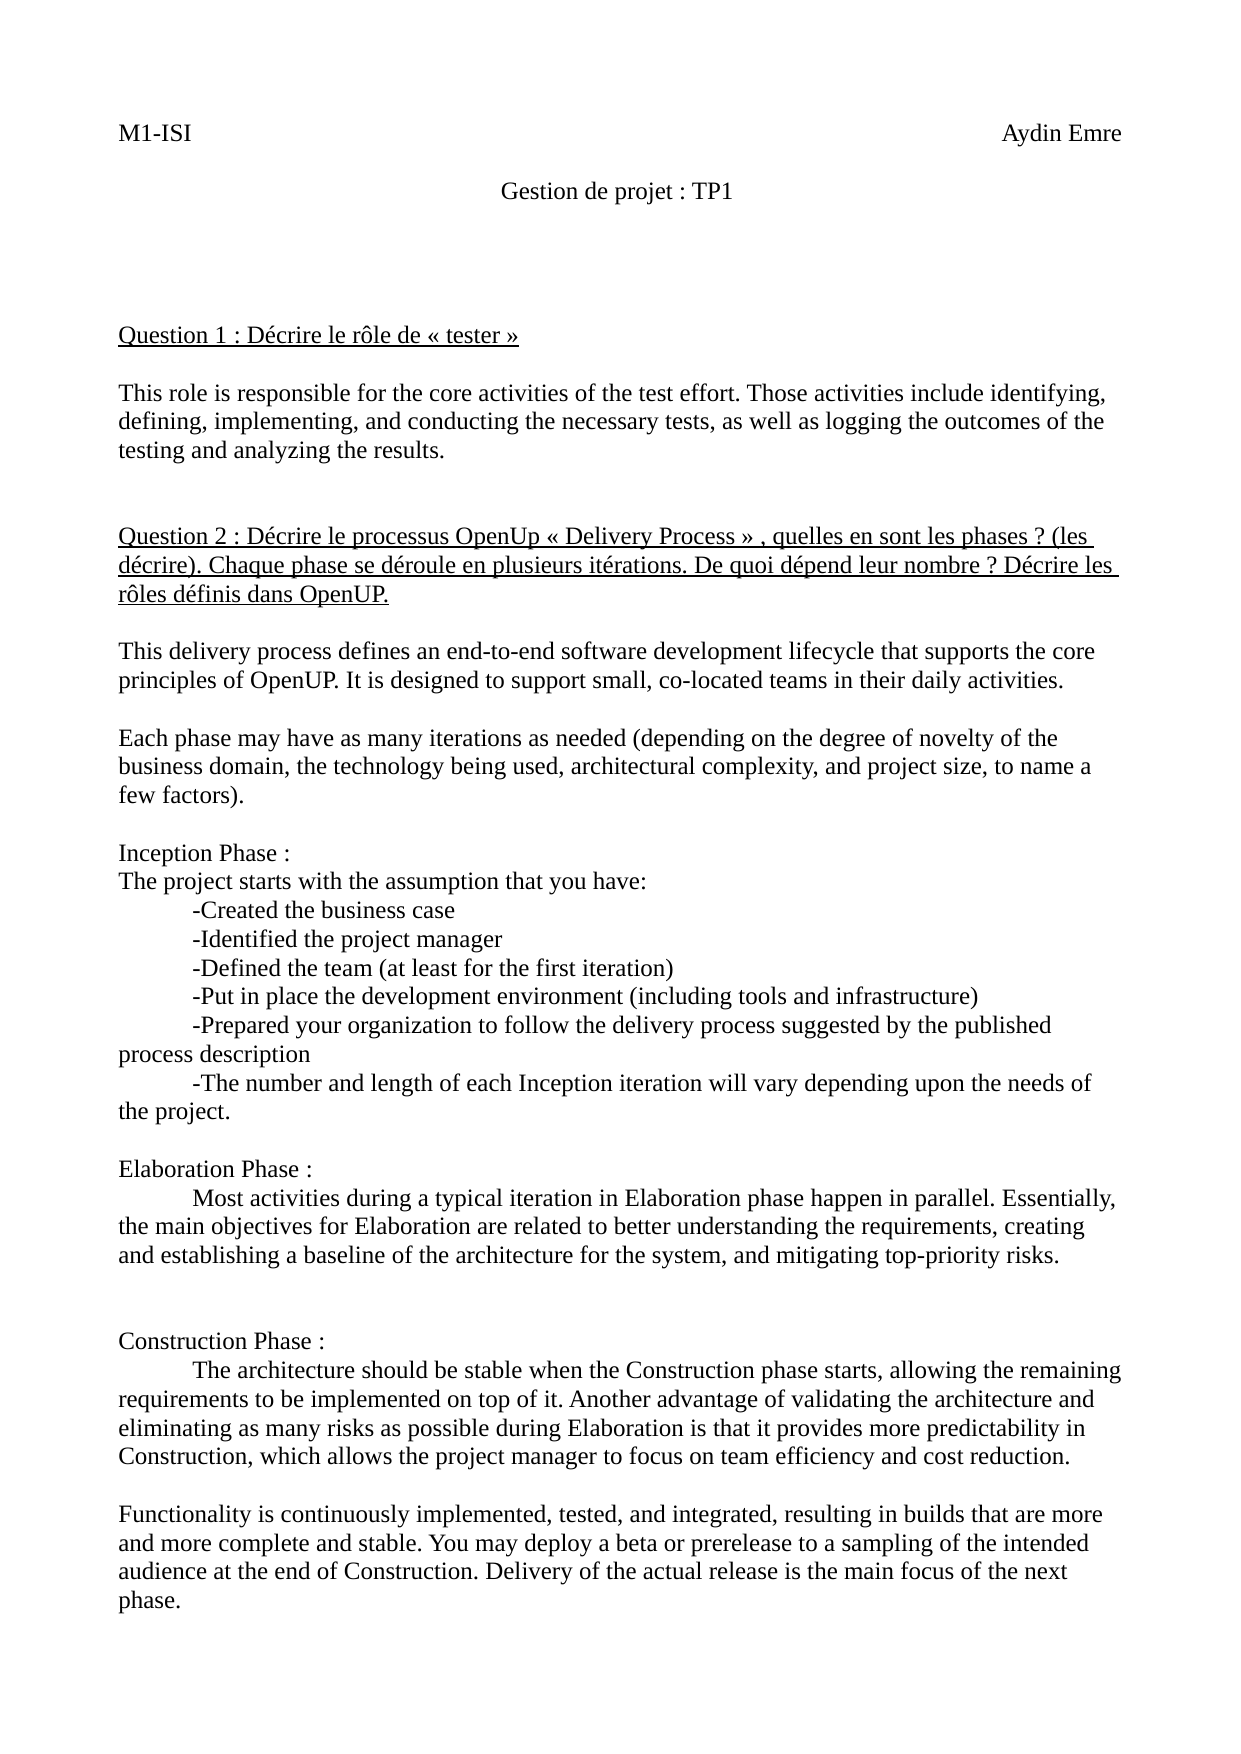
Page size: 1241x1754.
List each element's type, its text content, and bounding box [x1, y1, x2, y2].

text -Put in place the development environment (including tools and infrastructure) [118, 981, 1122, 1010]
text Gestion de projet : TP1 [118, 176, 1122, 205]
text Question 2 : Décrire le processus OpenUp « Delivery Process » , quelles en sont les phases ? (les décrire). Chaque phase se déroule en plusieurs itérations. De quoi dépend leur nombre ? Décrire les rôles définis dans OpenUP. [118, 521, 1122, 608]
text This role is responsible for the core activities of the test effort. Those activities include identifying, defining, implementing, and conducting the necessary tests, as well as logging the outcomes of the testing and analyzing the results. [118, 378, 1122, 464]
text Question 1 : Décrire le rôle de « tester » [118, 320, 1122, 349]
text Each phase may have as many iterations as needed (depending on the degree of novelty of the business domain, the technology being used, architectural complexity, and project size, to name a few factors). [118, 723, 1122, 809]
text Most activities during a typical iteration in Elaboration phase happen in parallel. Essentially, the main objectives for Elaboration are related to better understanding the requirements, creating and establishing a baseline of the architecture for the system, and mitigating top-priority risks. [118, 1183, 1122, 1269]
text Functionality is continuously implemented, tested, and integrated, resulting in builds that are more and more complete and stable. You may deploy a beta or prerelease to a sampling of the intended audience at the end of Construction. Delivery of the actual release is the main focus of the next phase. [118, 1499, 1122, 1614]
text Inception Phase : [118, 838, 1122, 866]
text This delivery process defines an end-to-end software development lifecycle that supports the core principles of OpenUP. It is designed to support small, co-located teams in their daily activities. [118, 636, 1122, 694]
text The architecture should be stable when the Construction phase starts, allowing the remaining requirements to be implemented on top of it. Another advantage of validating the architecture and eliminating as many risks as possible during Elaboration is that it provides more predictability in Construction, which allows the project manager to focus on team efficiency and cost reduction. [118, 1355, 1122, 1470]
text Elaboration Phase : [118, 1154, 1122, 1183]
text -Defined the team (at least for the first iteration) [118, 953, 1122, 981]
text The project starts with the assumption that you have: [118, 866, 1122, 895]
text -The number and length of each Inception iteration will vary depending upon the needs of the project. [118, 1068, 1122, 1125]
text Construction Phase : [118, 1326, 1122, 1355]
text -Created the business case [118, 895, 1122, 924]
text -Identified the project manager [118, 924, 1122, 953]
text -Prepared your organization to follow the delivery process suggested by the published process description [118, 1010, 1122, 1068]
